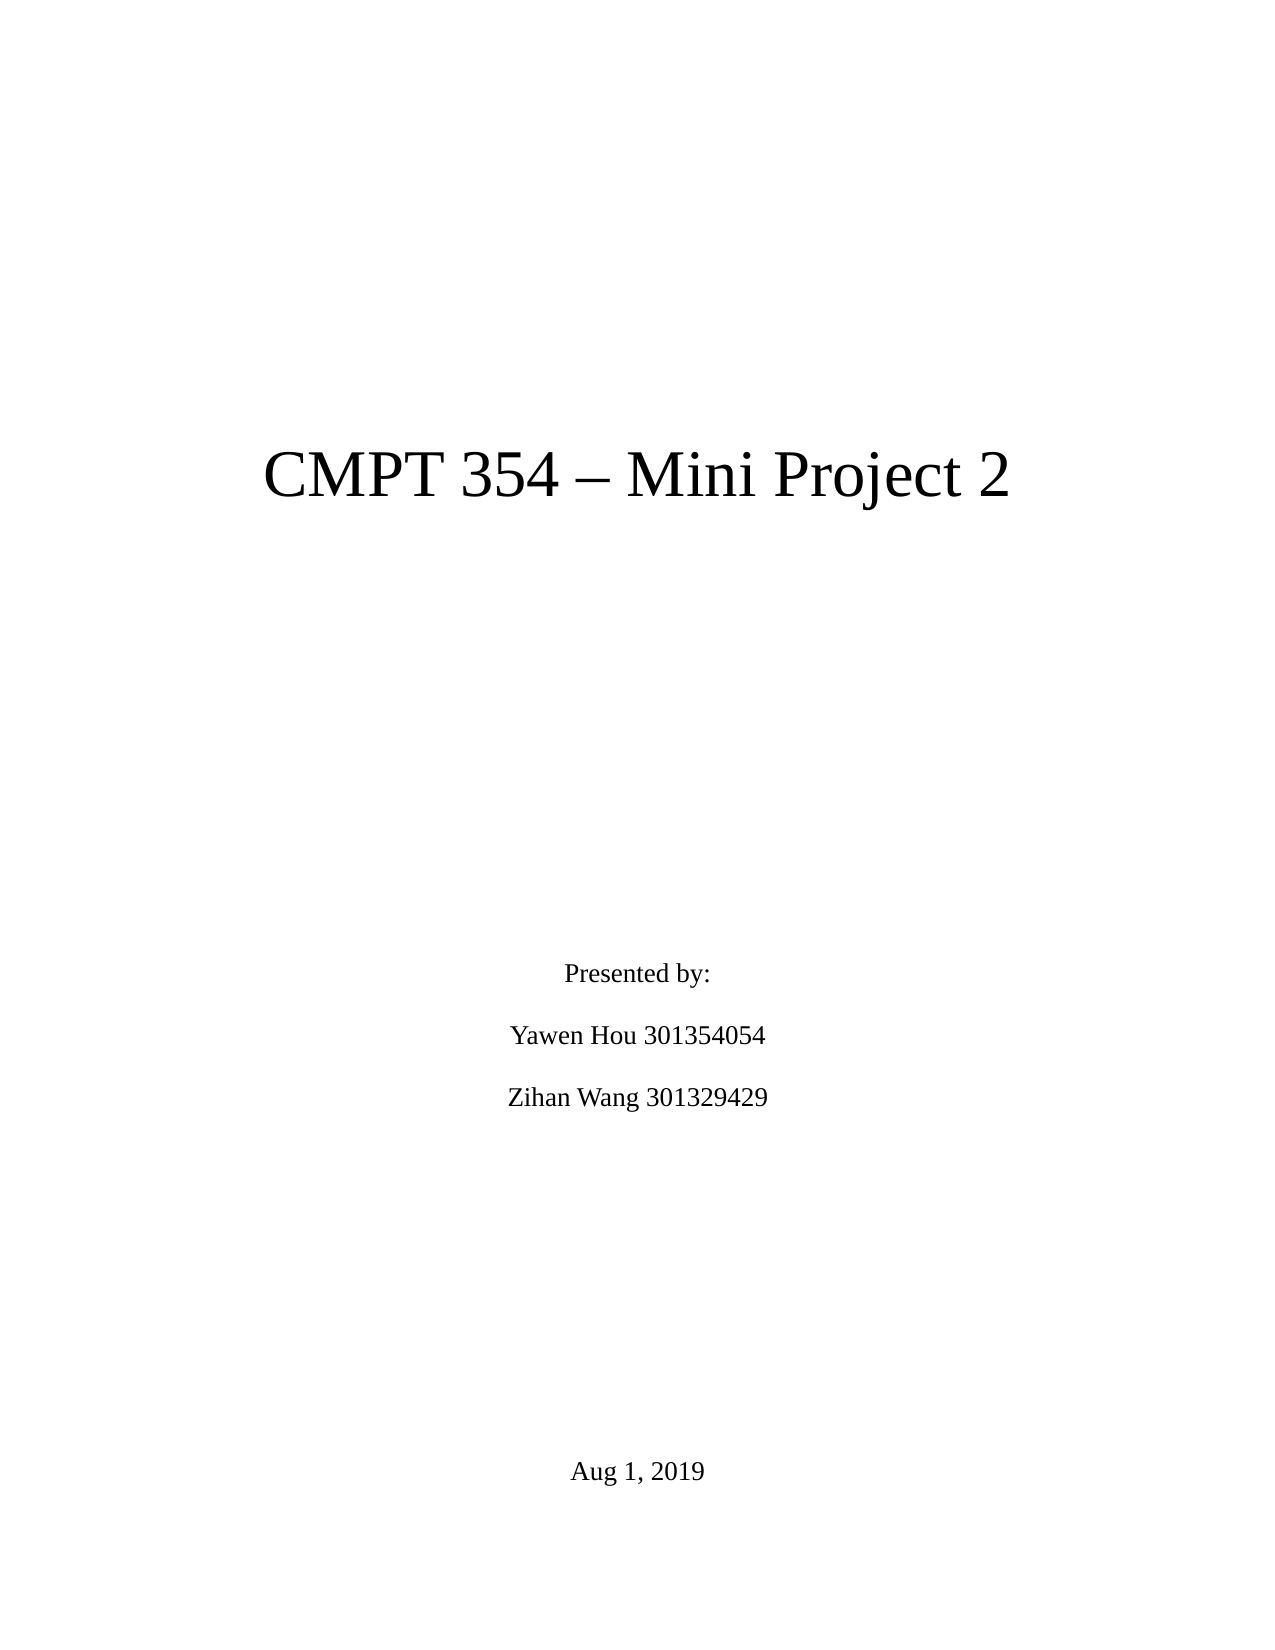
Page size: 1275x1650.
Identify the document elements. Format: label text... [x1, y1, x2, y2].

text Presented by: [118, 957, 1157, 988]
text Aug 1, 2019 [118, 1455, 1157, 1486]
text Yawen Hou 301354054 [118, 1019, 1157, 1050]
text Zihan Wang 301329429 [118, 1081, 1157, 1112]
text CMPT 354 – Mini Project 2 [118, 434, 1157, 511]
